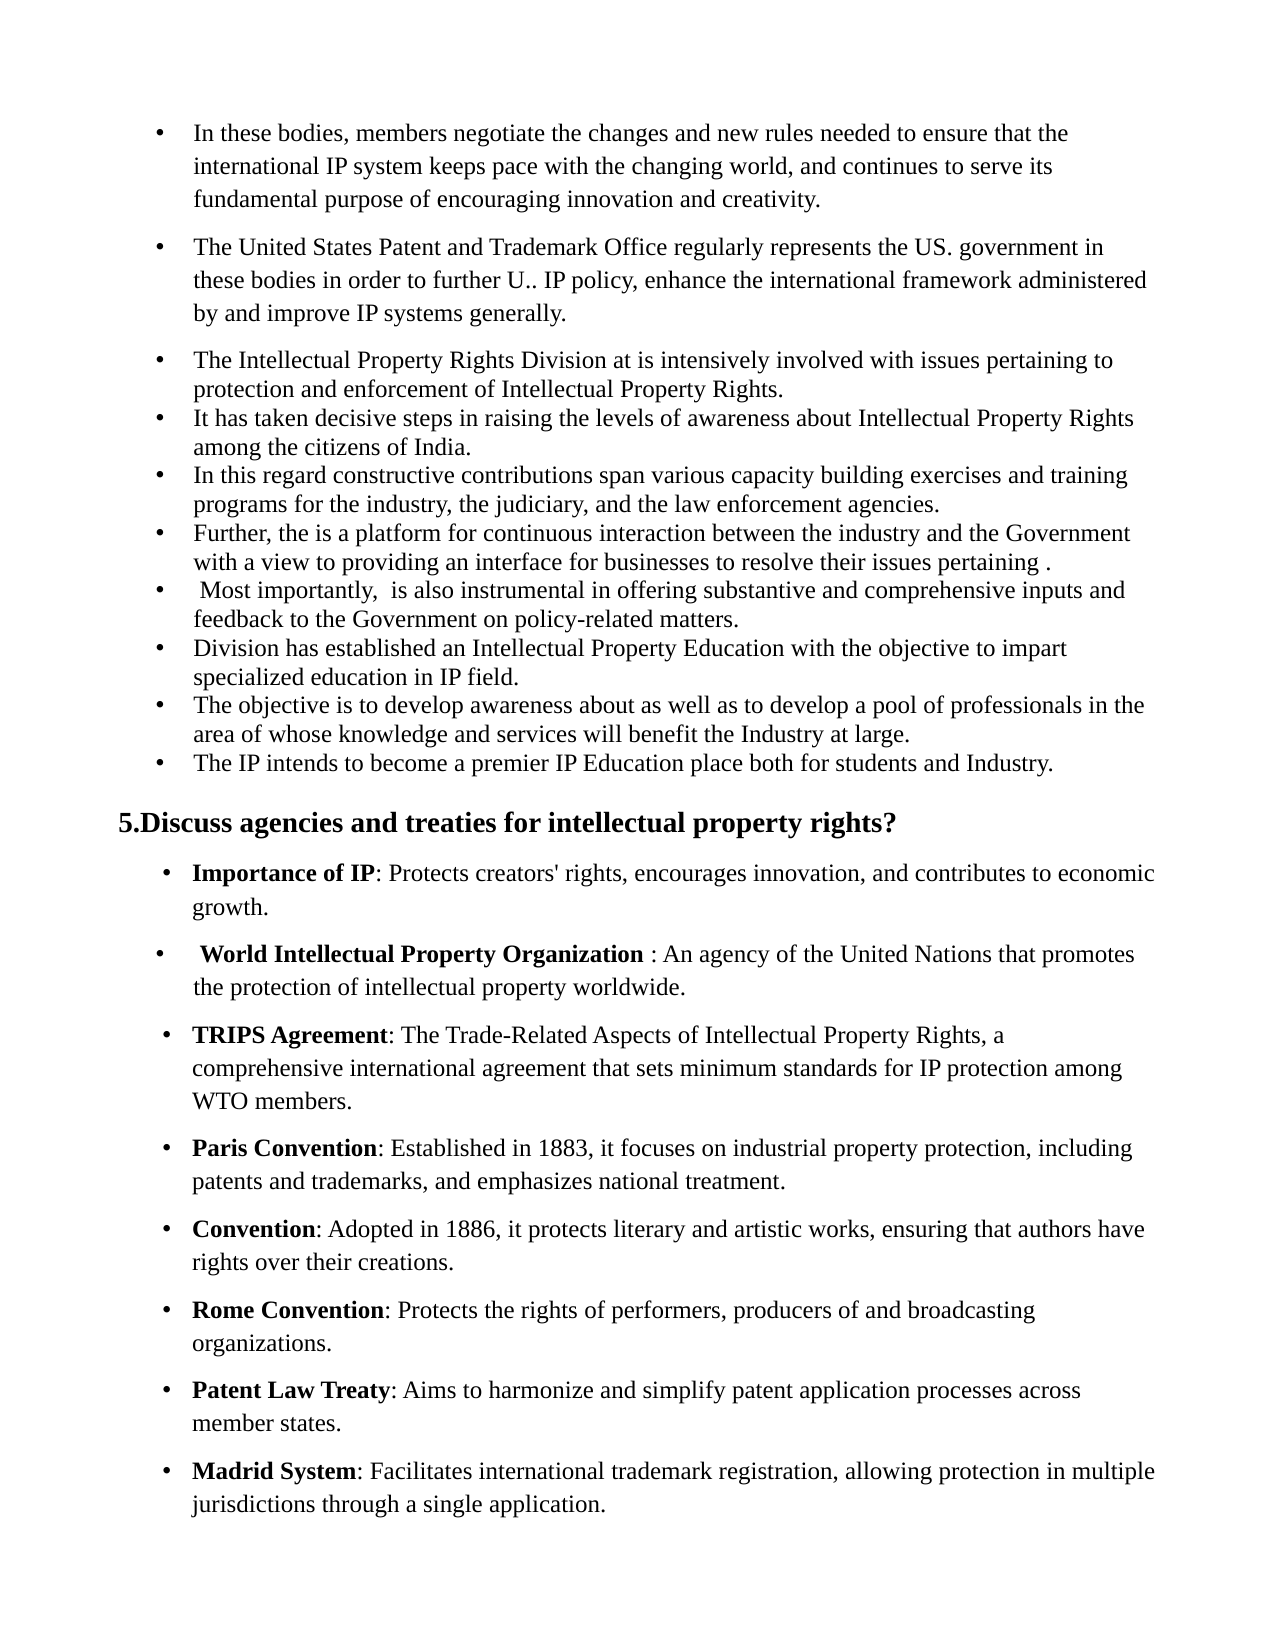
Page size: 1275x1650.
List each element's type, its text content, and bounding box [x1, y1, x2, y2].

list The IP intends to become a premier IP Education place both for students and Industry. [156, 748, 1157, 777]
list Further, the is a platform for continuous interaction between the industry and the Government with a view to providing an interface for businesses to resolve their issues pertaining . [156, 518, 1157, 575]
list Convention: Adopted in 1886, it protects literary and artistic works, ensuring that authors have rights over their creations. [162, 1214, 1157, 1276]
list The United States Patent and Trademark Office regularly represents the US. government in these bodies in order to further U.. IP policy, enhance the international framework administered by and improve IP systems generally. [156, 232, 1157, 327]
list World Intellectual Property Organization : An agency of the United Nations that promotes the protection of intellectual property worldwide. [156, 939, 1157, 1001]
list TRIPS Agreement: The Trade-Related Aspects of Intellectual Property Rights, a comprehensive international agreement that sets minimum standards for IP protection among WTO members. [162, 1020, 1157, 1114]
list Most importantly, is also instrumental in offering substantive and comprehensive inputs and feedback to the Government on policy-related matters. [156, 575, 1157, 633]
list Madrid System: Facilitates international trademark registration, allowing protection in multiple jurisdictions through a single application. [162, 1456, 1157, 1518]
list Rome Convention: Protects the rights of performers, producers of and broadcasting organizations. [162, 1295, 1157, 1356]
list The Intellectual Property Rights Division at is intensively involved with issues pertaining to protection and enforcement of Intellectual Property Rights. [156, 345, 1157, 403]
list In this regard constructive contributions span various capacity building exercises and training programs for the industry, the judiciary, and the law enforcement agencies. [156, 460, 1157, 518]
list In these bodies, members negotiate the changes and new rules needed to ensure that the international IP system keeps pace with the changing world, and continues to serve its fundamental purpose of encouraging innovation and creativity. [156, 118, 1157, 213]
list Paris Convention: Established in 1883, it focuses on industrial property protection, including patents and trademarks, and emphasizes national treatment. [162, 1133, 1157, 1195]
list Importance of IP: Protects creators' rights, encourages innovation, and contributes to economic growth. [162, 858, 1157, 920]
list Patent Law Treaty: Aims to harmonize and simplify patent application processes across member states. [162, 1375, 1157, 1437]
text 5.Discuss agencies and treaties for intellectual property rights? [118, 805, 1157, 839]
list Division has established an Intellectual Property Education with the objective to impart specialized education in IP field. [156, 633, 1157, 690]
list The objective is to develop awareness about as well as to develop a pool of professionals in the area of whose knowledge and services will benefit the Industry at large. [156, 690, 1157, 748]
list It has taken decisive steps in raising the levels of awareness about Intellectual Property Rights among the citizens of India. [156, 403, 1157, 460]
